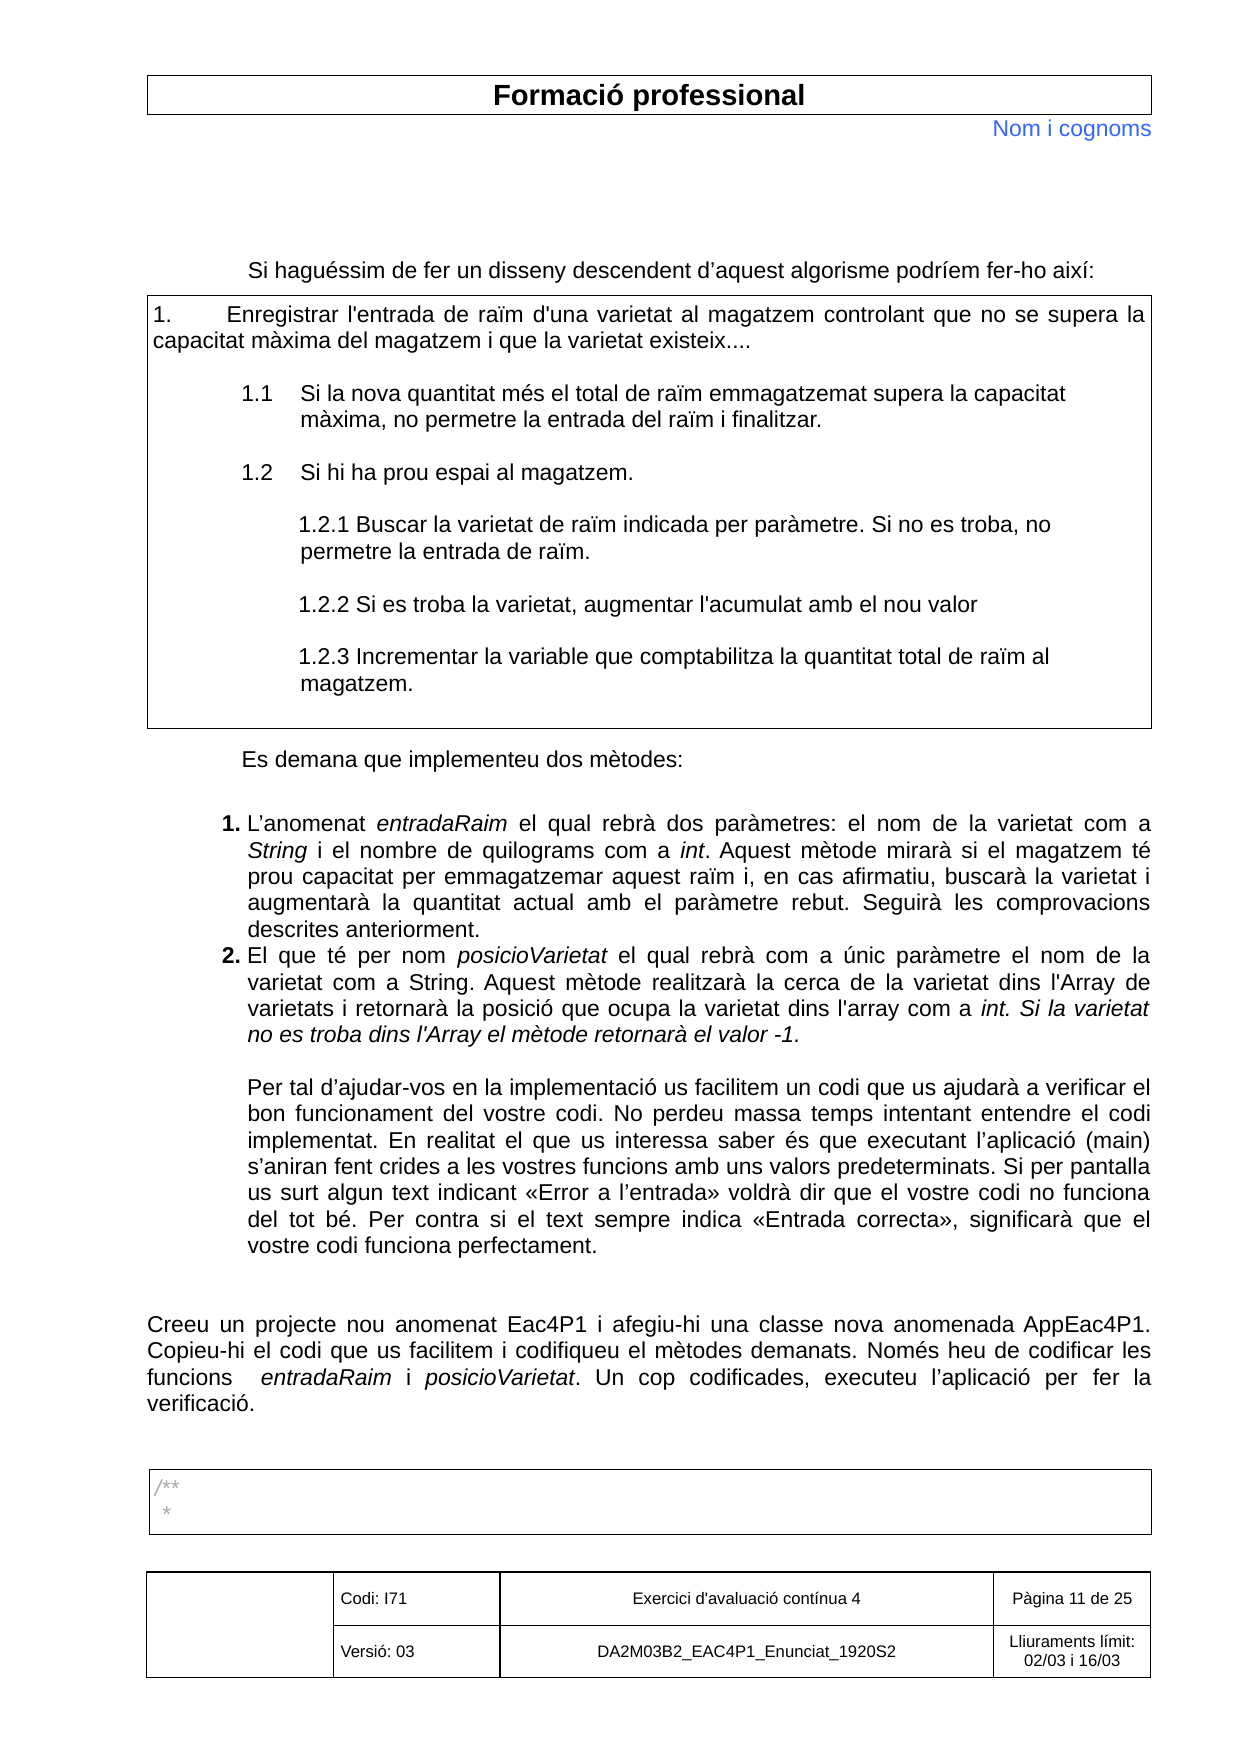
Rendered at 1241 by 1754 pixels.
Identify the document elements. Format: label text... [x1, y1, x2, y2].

text Si haguéssim de fer un disseny descendent d’aquest algorisme podríem fer-ho així: [241, 257, 1151, 283]
table_header /** * [150, 1470, 1151, 1533]
text Creeu un projecte nou anomenat Eac4P1 i afegiu-hi una classe nova anomenada AppEac4P1. Copieu-hi el codi que us facilitem i codifiqueu el mètodes demanats. Només heu de codificar les funcions entradaRaim i posicioVarietat. Un cop codificades, executeu l’aplicació per fer la verificació. [147, 1311, 1151, 1416]
list El que té per nom posicioVarietat el qual rebrà com a únic paràmetre el nom de la varietat com a String. Aquest mètode realitzarà la cerca de la varietat dins l'Array de varietats i retornarà la posició que ocupa la varietat dins l'array com a int. Si la varietat no es troba dins l'Array el mètode retornarà el valor -1. [222, 942, 1151, 1047]
list L’anomenat entradaRaim el qual rebrà dos paràmetres: el nom de la varietat com a String i el nombre de quilograms com a int. Aquest mètode mirarà si el magatzem té prou capacitat per emmagatzemar aquest raïm i, en cas afirmatiu, buscarà la varietat i augmentarà la quantitat actual amb el paràmetre rebut. Seguirà les comprovacions descrites anteriorment. [222, 810, 1151, 942]
text Es demana que implementeu dos mètodes: [241, 746, 1151, 772]
table_header 1. Enregistrar l'entrada de raïm d'una varietat al magatzem controlant que no se supera la capacitat màxima del magatzem i que la varietat existeix.... 1.1 Si la nova quantitat més el total de raïm emmagatzemat supera la capacitat màxima, no permetre la entrada del raïm i finalitzar. 1.2 Si hi ha prou espai al magatzem. 1.2.1 Buscar la varietat de raïm indicada per paràmetre. Si no es troba, no permetre la entrada de raïm. 1.2.2 Si es troba la varietat, augmentar l'acumulat amb el nou valor 1.2.3 Incrementar la variable que comptabilitza la quantitat total de raïm al magatzem. [148, 296, 1151, 728]
text Per tal d’ajudar-vos en la implementació us facilitem un codi que us ajudarà a verificar el bon funcionament del vostre codi. No perdeu massa temps intentant entendre el codi implementat. En realitat el que us interessa saber és que executant l’aplicació (main) s’aniran fent crides a les vostres funcions amb uns valors predeterminats. Si per pantalla us surt algun text indicant «Error a l’entrada» voldrà dir que el vostre codi no funciona del tot bé. Per contra si el text sempre indica «Entrada correcta», significarà que el vostre codi funciona perfectament. [212, 1074, 1151, 1258]
